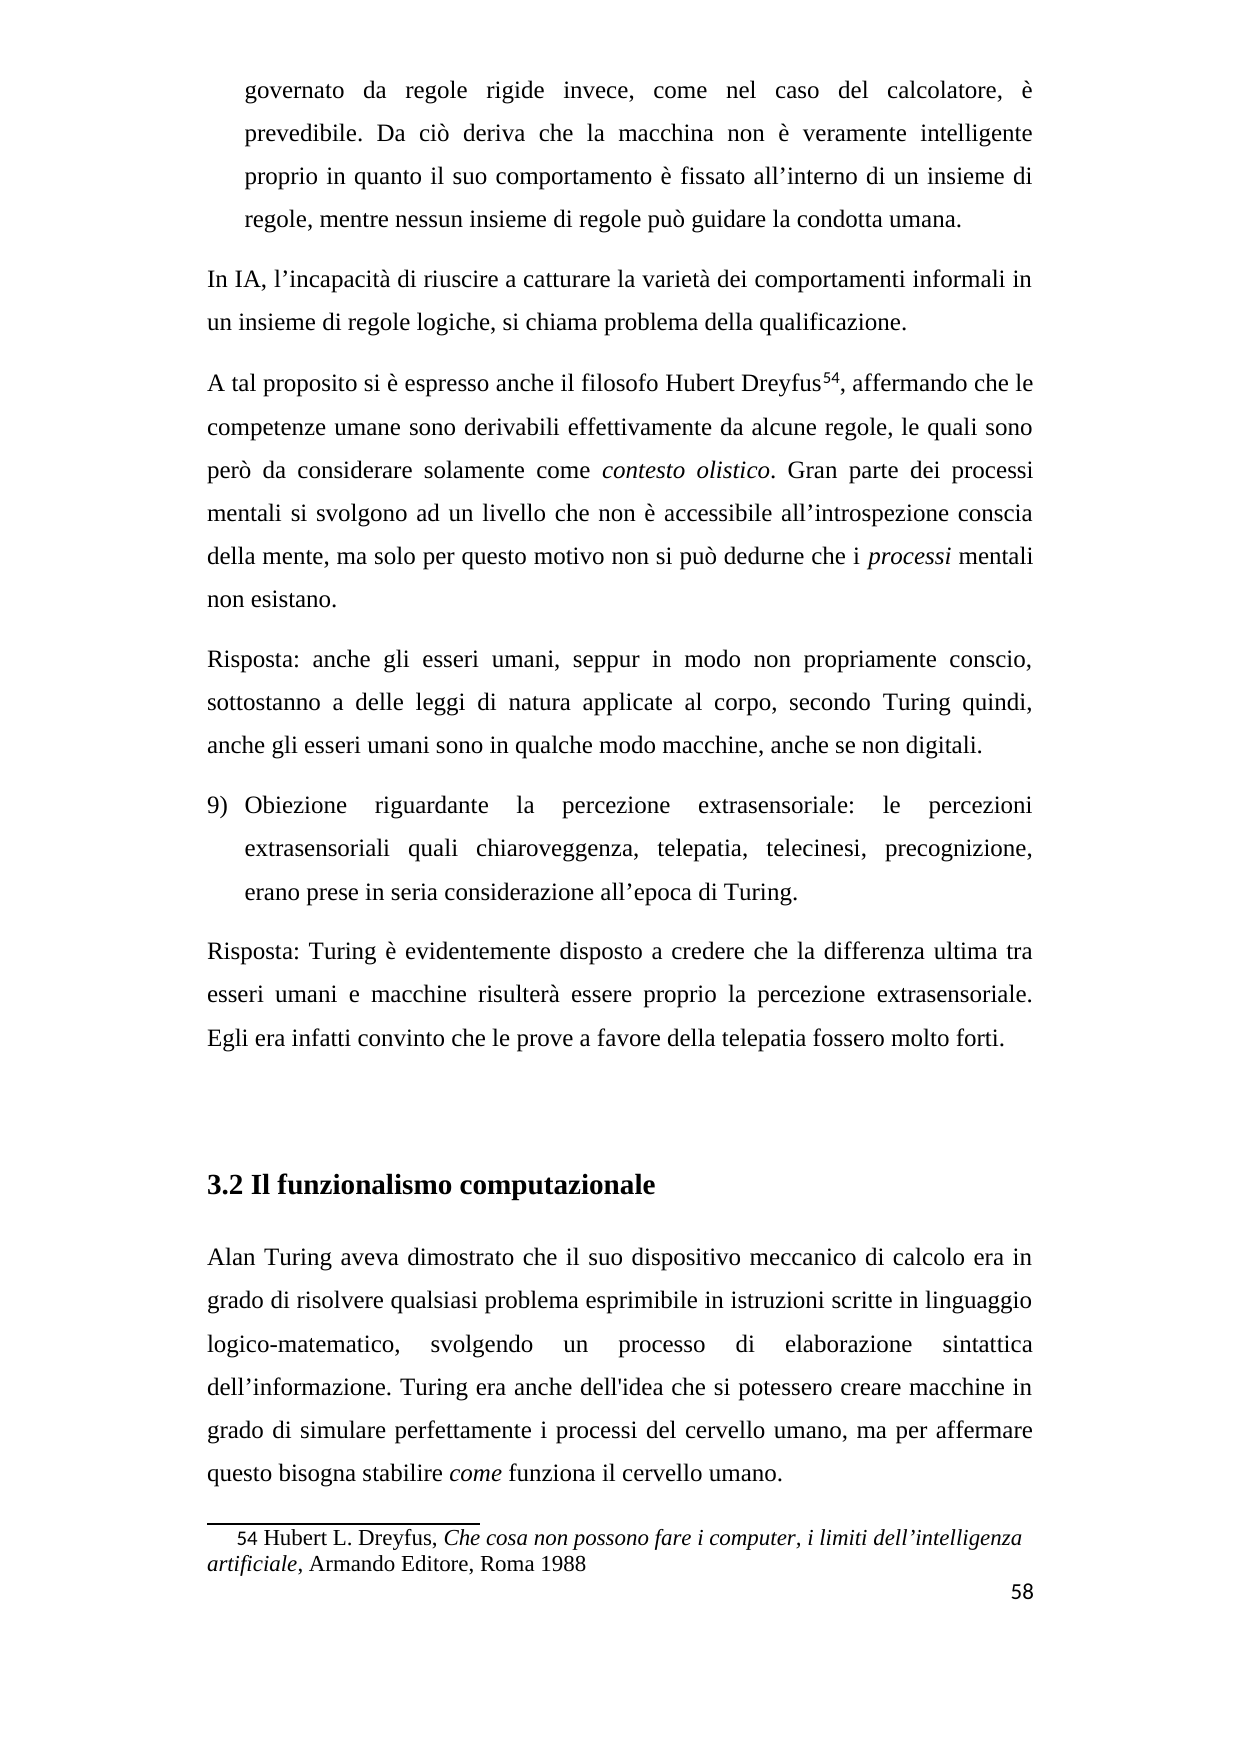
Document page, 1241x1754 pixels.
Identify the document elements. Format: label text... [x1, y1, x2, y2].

text Hubert L. Dreyfus, Che cosa non possono fare i computer, i limiti dell’intelligenza artificiale, Armando Editore, Roma 1988 [207, 1524, 1033, 1577]
text Alan Turing aveva dimostrato che il suo dispositivo meccanico di calcolo era in grado di risolvere qualsiasi problema esprimibile in istruzioni scritte in linguaggio logico-matematico, svolgendo un processo di elaborazione sintattica dell’informazione. Turing era anche dell'idea che si potessero creare macchine in grado di simulare perfettamente i processi del cervello umano, ma per affermare questo bisogna stabilire come funziona il cervello umano. [207, 1242, 1033, 1487]
list governato da regole rigide invece, come nel caso del calcolatore, è prevedibile. Da ciò deriva che la macchina non è veramente intelligente proprio in quanto il suo comportamento è fissato all’interno di un insieme di regole, mentre nessun insieme di regole può guidare la condotta umana. [207, 75, 1033, 233]
text Risposta: Turing è evidentemente disposto a credere che la differenza ultima tra esseri umani e macchine risulterà essere proprio la percezione extrasensoriale. Egli era infatti convinto che le prove a favore della telepatia fossero molto forti. [207, 936, 1033, 1051]
text A tal proposito si è espresso anche il filosofo Hubert Dreyfus, affermando che le competenze umane sono derivabili effettivamente da alcune regole, le quali sono però da considerare solamente come contesto olistico. Gran parte dei processi mentali si svolgono ad un livello che non è accessibile all’introspezione conscia della mente, ma solo per questo motivo non si può dedurne che i processi mentali non esistano. [207, 367, 1033, 613]
list Obiezione riguardante la percezione extrasensoriale: le percezioni extrasensoriali quali chiaroveggenza, telepatia, telecinesi, precognizione, erano prese in seria considerazione all’epoca di Turing. [207, 790, 1033, 905]
subtitle 3.2 Il funzionalismo computazionale [207, 1167, 1033, 1201]
text In IA, l’incapacità di riuscire a catturare la varietà dei comportamenti informali in un insieme di regole logiche, si chiama problema della qualificazione. [207, 264, 1033, 336]
text Risposta: anche gli esseri umani, seppur in modo non propriamente conscio, sottostanno a delle leggi di natura applicate al corpo, secondo Turing quindi, anche gli esseri umani sono in qualche modo macchine, anche se non digitali. [207, 644, 1033, 759]
